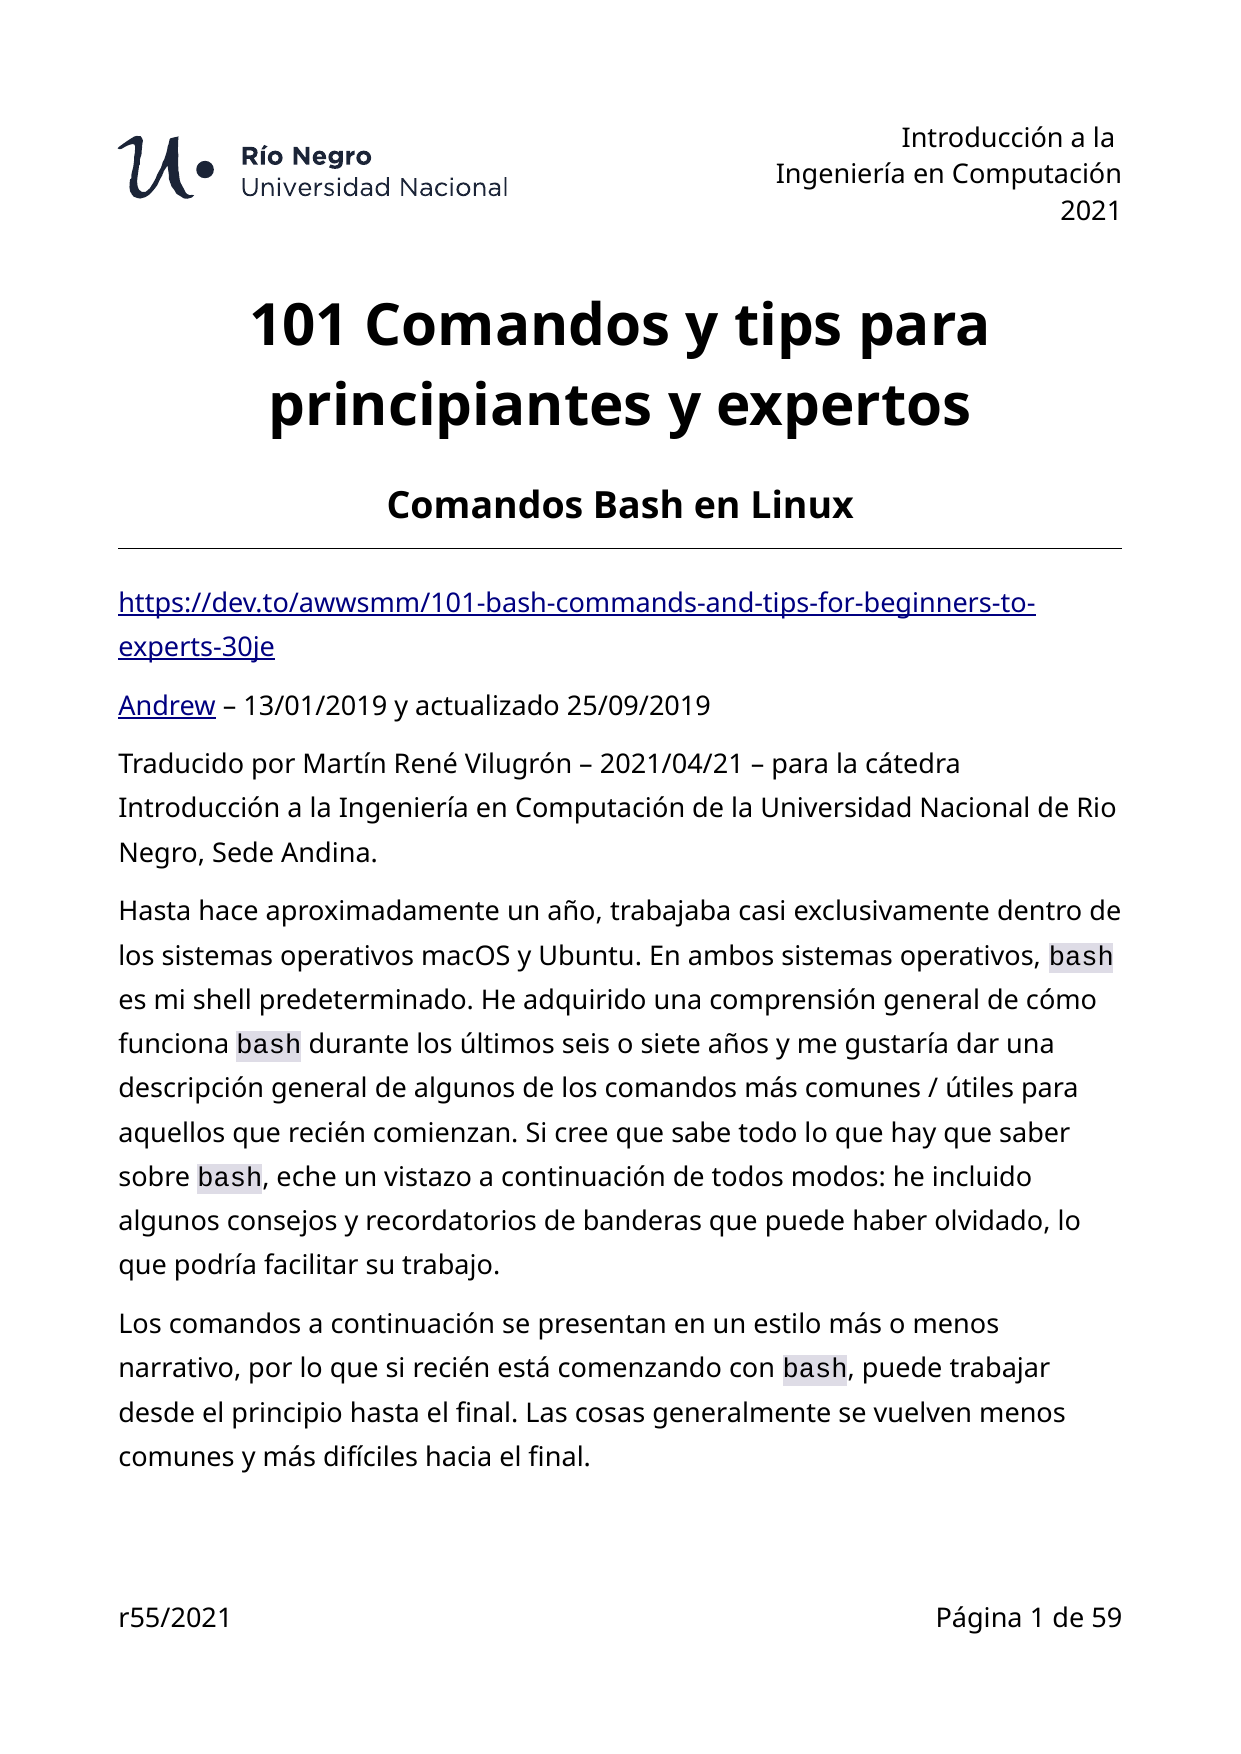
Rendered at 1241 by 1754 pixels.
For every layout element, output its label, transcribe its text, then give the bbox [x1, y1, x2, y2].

text https://dev.to/awwsmm/101-bash-commands-and-tips-for-beginners-to-experts-30je [118, 583, 1122, 664]
text Hasta hace aproximadamente un año, trabajaba casi exclusivamente dentro de los sistemas operativos macOS y Ubuntu. En ambos sistemas operativos, bash es mi shell predeterminado. He adquirido una comprensión general de cómo funciona bash durante los últimos seis o siete años y me gustaría dar una descripción general de algunos de los comandos más comunes / útiles para aquellos que recién comienzan. Si cree que sabe todo lo que hay que saber sobre bash, eche un vistazo a continuación de todos modos: he incluido algunos consejos y recordatorios de banderas que puede haber olvidado, lo que podría facilitar su trabajo. [118, 892, 1122, 1283]
subtitle Comandos Bash en Linux [118, 461, 1122, 548]
text Los comandos a continuación se presentan en un estilo más o menos narrativo, por lo que si recién está comenzando con bash, puede trabajar desde el principio hasta el final. Las cosas generalmente se vuelven menos comunes y más difíciles hacia el final. [118, 1304, 1122, 1474]
text Traducido por Martín René Vilugrón – 2021/04/21 – para la cátedra Introducción a la Ingeniería en Computación de la Universidad Nacional de Rio Negro, Sede Andina. [118, 745, 1122, 870]
title 101 Comandos y tips para principiantes y expertos [118, 283, 1122, 442]
text Andrew – 13/01/2019 y actualizado 25/09/2019 [118, 686, 1122, 723]
